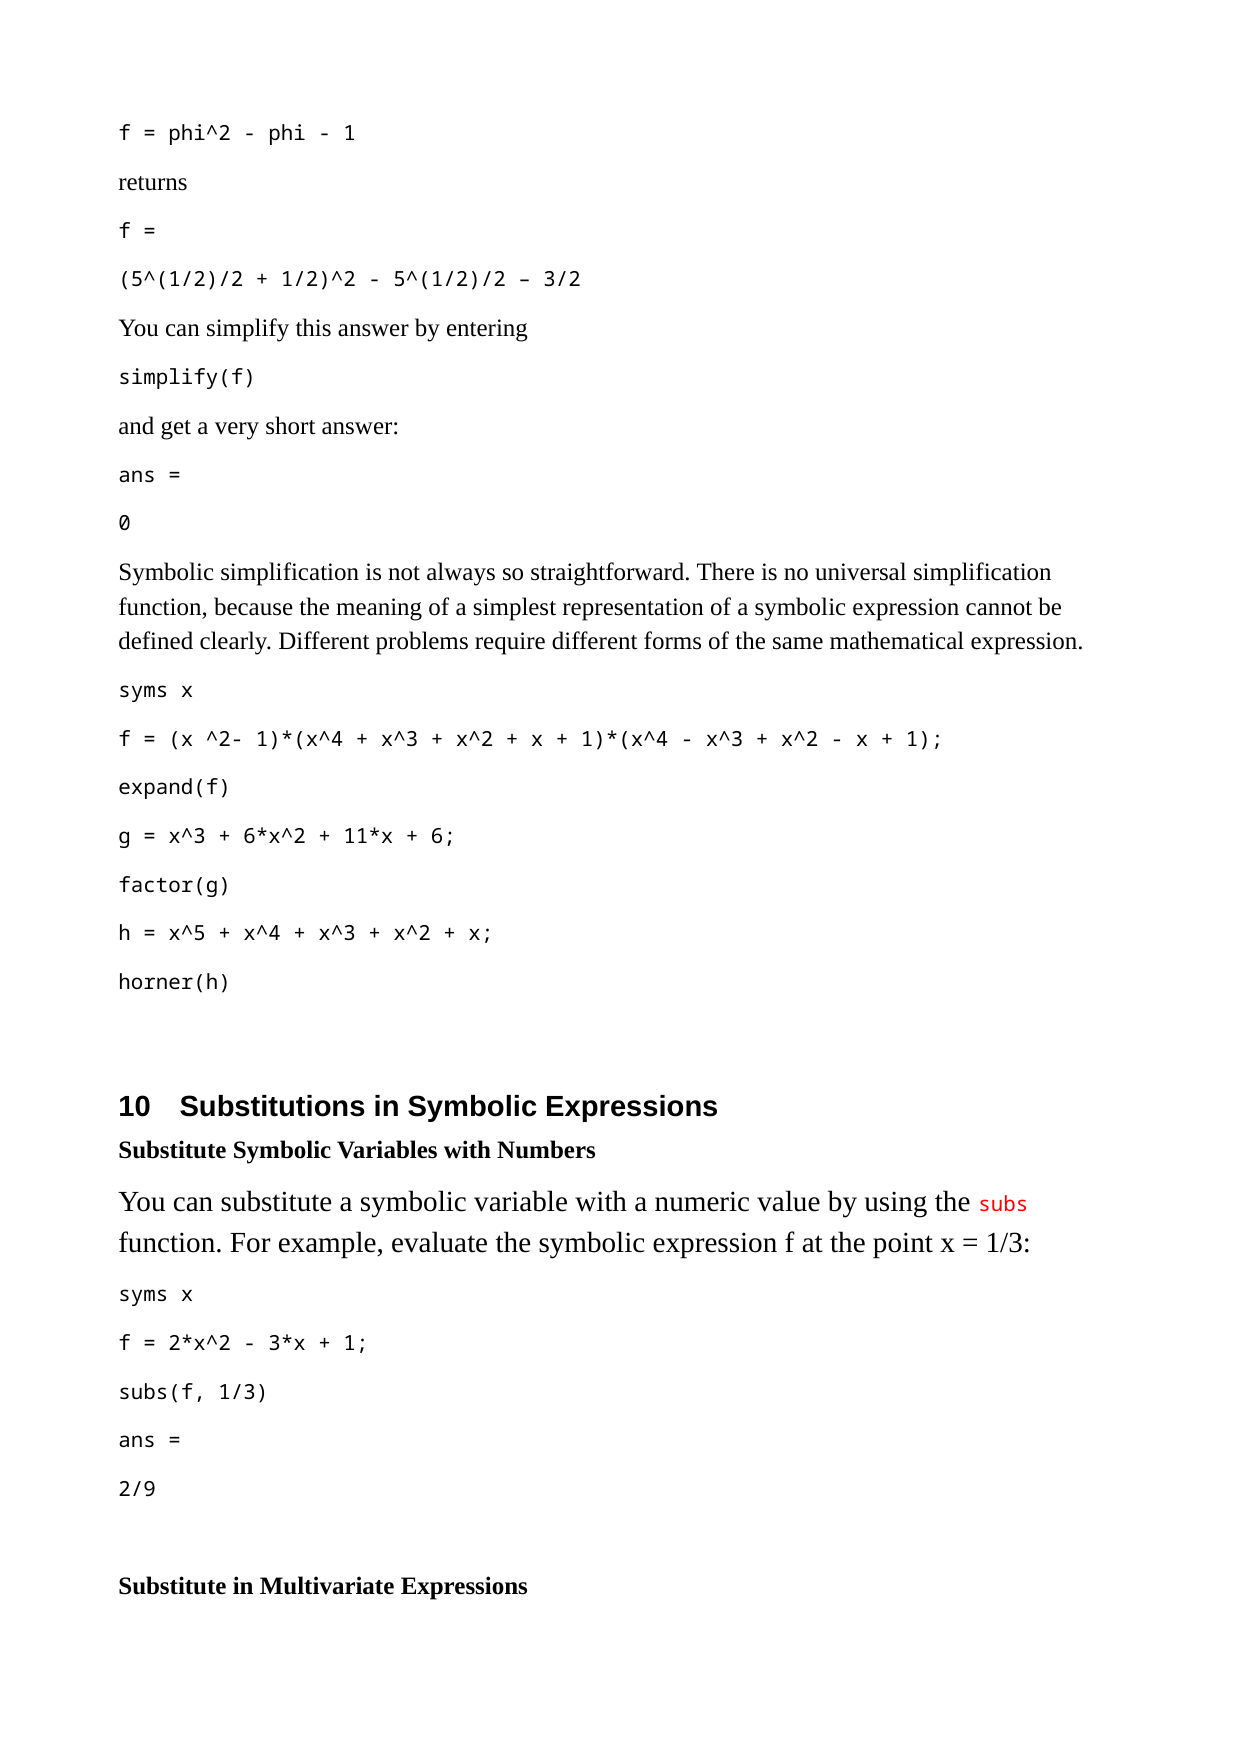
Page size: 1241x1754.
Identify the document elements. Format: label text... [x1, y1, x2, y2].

text returns [118, 167, 1122, 196]
text ans = [118, 1425, 1122, 1454]
text syms x [118, 1279, 1122, 1308]
text syms x [118, 675, 1122, 704]
text Substitute Symbolic Variables with Numbers [118, 1135, 1122, 1164]
subtitle Substitutions in Symbolic Expressions [118, 1089, 1122, 1123]
text You can simplify this answer by entering [118, 313, 1122, 342]
text simplify(f) [118, 362, 1122, 391]
text f = 2*x^2 - 3*x + 1; [118, 1328, 1122, 1357]
text h = x^5 + x^4 + x^3 + x^2 + x; [118, 918, 1122, 947]
text You can substitute a symbolic variable with a numeric value by using the subs function. For example, evaluate the symbolic expression f at the point x = 1/3: [118, 1184, 1122, 1258]
text (5^(1/2)/2 + 1/2)^2 - 5^(1/2)/2 – 3/2 [118, 264, 1122, 293]
text g = x^3 + 6*x^2 + 11*x + 6; [118, 821, 1122, 849]
text subs(f, 1/3) [118, 1377, 1122, 1405]
text Symbolic simplification is not always so straightforward. There is no universal simplification function, because the meaning of a simplest representation of a symbolic expression cannot be defined clearly. Different problems require different forms of the same mathematical expression. [118, 557, 1122, 655]
text and get a very short answer: [118, 411, 1122, 439]
text expand(f) [118, 772, 1122, 801]
text f = phi^2 - phi - 1 [118, 118, 1122, 147]
text f = [118, 216, 1122, 244]
text Substitute in Multivariate Expressions [118, 1571, 1122, 1600]
text factor(g) [118, 870, 1122, 898]
text 0 [118, 508, 1122, 537]
text ans = [118, 460, 1122, 488]
text 2/9 [118, 1474, 1122, 1502]
text f = (x ^2- 1)*(x^4 + x^3 + x^2 + x + 1)*(x^4 - x^3 + x^2 - x + 1); [118, 724, 1122, 752]
text horner(h) [118, 967, 1122, 996]
